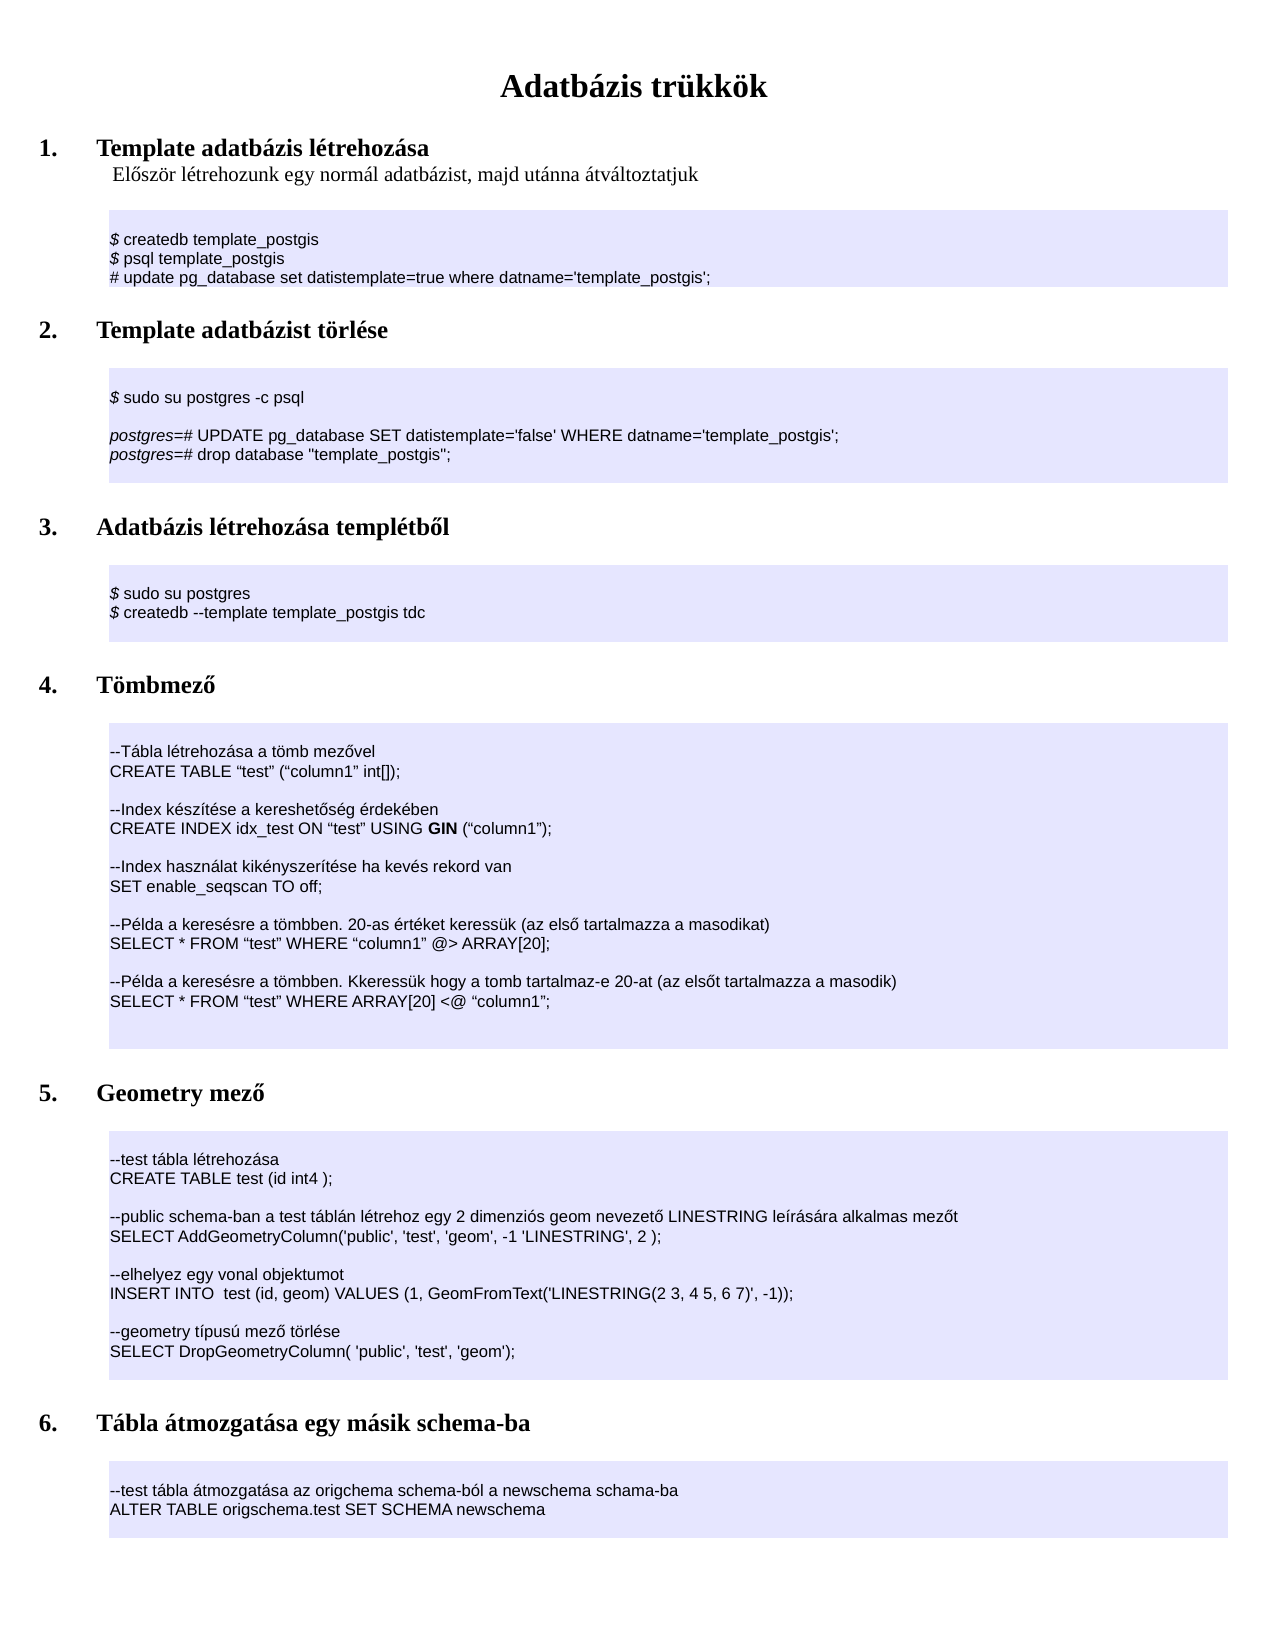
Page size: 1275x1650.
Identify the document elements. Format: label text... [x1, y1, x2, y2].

text 4. Tömbmező [39, 670, 1228, 699]
text SELECT * FROM “test” WHERE ARRAY[20] <@ “column1”; [109, 991, 1228, 1011]
text CREATE INDEX idx_test ON “test” USING GIN (“column1”); [109, 819, 1228, 838]
text --Index készítése a kereshetőség érdekében [109, 800, 1228, 819]
text SELECT * FROM “test” WHERE “column1” @> ARRAY[20]; [109, 934, 1228, 953]
text --test tábla létrehozása [109, 1150, 1228, 1169]
text postgres=# drop database "template_postgis"; [109, 445, 1228, 464]
text ALTER TABLE origschema.test SET SCHEMA newschema [109, 1499, 1228, 1519]
text 2. Template adatbázist törlése [39, 316, 1228, 344]
text --Példa a keresésre a tömbben. Kkeressük hogy a tomb tartalmaz-e 20-at (az elsőt tartalmazza a masodik) [109, 972, 1228, 991]
text 3. Adatbázis létrehozása templétből [39, 512, 1228, 541]
text postgres=# UPDATE pg_database SET datistemplate='false' WHERE datname='template_postgis'; [109, 426, 1228, 445]
text --Index használat kikényszerítése ha kevés rekord van [109, 857, 1228, 876]
text SELECT AddGeometryColumn('public', 'test', 'geom', -1 'LINESTRING', 2 ); [109, 1226, 1228, 1246]
text CREATE TABLE test (id int4 ); [109, 1169, 1228, 1188]
text SET enable_seqscan TO off; [109, 876, 1228, 896]
text $ psql template_postgis [109, 248, 1228, 268]
text --Példa a keresésre a tömbben. 20-as értéket keressük (az első tartalmazza a masodikat) [109, 915, 1228, 934]
text --Tábla létrehozása a tömb mezővel [109, 742, 1228, 761]
text $ createdb --template template_postgis tdc [109, 603, 1228, 622]
text 5. Geometry mező [39, 1078, 1228, 1106]
text $ createdb template_postgis [109, 229, 1228, 248]
text --test tábla átmozgatása az origchema schema-ból a newschema schama-ba [109, 1480, 1228, 1499]
text # update pg_database set datistemplate=true where datname='template_postgis'; [109, 268, 1228, 287]
text Először létrehozunk egy normál adatbázist, majd utánna átváltoztatjuk [96, 162, 1228, 186]
text 1. Template adatbázis létrehozása [39, 133, 1228, 162]
text INSERT INTO test (id, geom) VALUES (1, GeomFromText('LINESTRING(2 3, 4 5, 6 7)', -1)); [109, 1284, 1228, 1303]
text CREATE TABLE “test” (“column1” int[]); [109, 761, 1228, 781]
text $ sudo su postgres -c psql [109, 387, 1228, 407]
text --geometry típusú mező törlése [109, 1322, 1228, 1341]
text --elhelyez egy vonal objektumot [109, 1265, 1228, 1284]
text SELECT DropGeometryColumn( 'public', 'test', 'geom'); [109, 1341, 1228, 1361]
text --public schema-ban a test táblán létrehoz egy 2 dimenziós geom nevezető LINESTRING leírására alkalmas mezőt [109, 1207, 1228, 1226]
text $ sudo su postgres [109, 584, 1228, 603]
text 6. Tábla átmozgatása egy másik schema-ba [39, 1408, 1228, 1437]
text Adatbázis trükkök [39, 66, 1228, 104]
